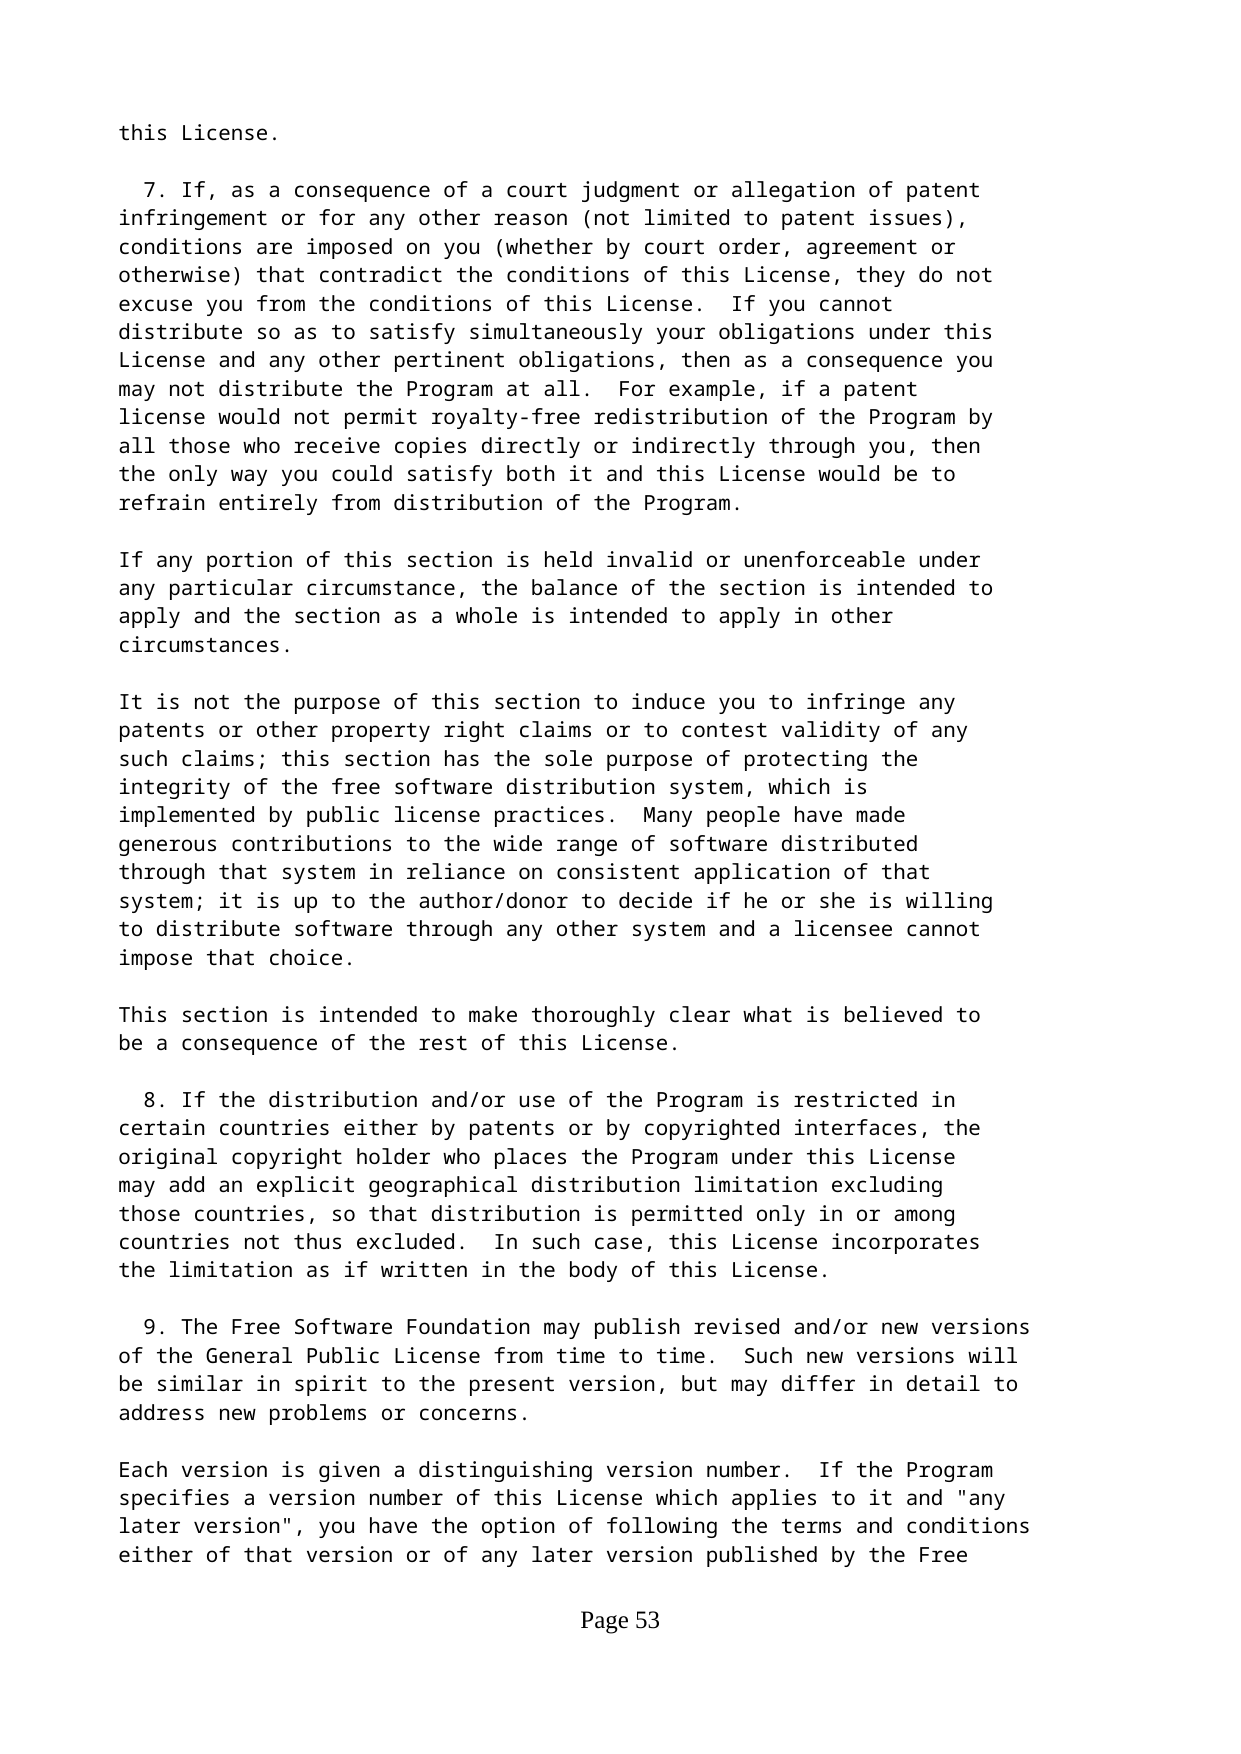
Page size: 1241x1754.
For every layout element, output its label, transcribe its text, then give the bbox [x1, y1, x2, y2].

text License and any other pertinent obligations, then as a consequence you [118, 346, 1122, 374]
text 7. If, as a consequence of a court judgment or allegation of patent [118, 175, 1122, 203]
text generous contributions to the wide range of software distributed [118, 829, 1122, 857]
text distribute so as to satisfy simultaneously your obligations under this [118, 317, 1122, 346]
text of the General Public License from time to time. Such new versions will [118, 1341, 1122, 1369]
text implemented by public license practices. Many people have made [118, 801, 1122, 829]
text conditions are imposed on you (whether by court order, agreement or [118, 232, 1122, 260]
text all those who receive copies directly or indirectly through you, then [118, 431, 1122, 459]
text integrity of the free software distribution system, which is [118, 772, 1122, 801]
text countries not thus excluded. In such case, this License incorporates [118, 1227, 1122, 1256]
text refrain entirely from distribution of the Program. [118, 488, 1122, 516]
text circumstances. [118, 630, 1122, 658]
text specifies a version number of this License which applies to it and "any [118, 1483, 1122, 1512]
text be a consequence of the rest of this License. [118, 1028, 1122, 1057]
text address new problems or concerns. [118, 1398, 1122, 1426]
text those countries, so that distribution is permitted only in or among [118, 1199, 1122, 1227]
text the limitation as if written in the body of this License. [118, 1256, 1122, 1284]
text may not distribute the Program at all. For example, if a patent [118, 374, 1122, 402]
text either of that version or of any later version published by the Free [118, 1540, 1122, 1568]
text It is not the purpose of this section to induce you to infringe any [118, 687, 1122, 715]
text otherwise) that contradict the conditions of this License, they do not [118, 260, 1122, 289]
text 8. If the distribution and/or use of the Program is restricted in [118, 1085, 1122, 1113]
text This section is intended to make thoroughly clear what is believed to [118, 1000, 1122, 1028]
text the only way you could satisfy both it and this License would be to [118, 459, 1122, 488]
text such claims; this section has the sole purpose of protecting the [118, 744, 1122, 772]
text Each version is given a distinguishing version number. If the Program [118, 1455, 1122, 1483]
text impose that choice. [118, 943, 1122, 971]
text any particular circumstance, the balance of the section is intended to [118, 573, 1122, 602]
text apply and the section as a whole is intended to apply in other [118, 602, 1122, 630]
text If any portion of this section is held invalid or unenforceable under [118, 545, 1122, 573]
text patents or other property right claims or to contest validity of any [118, 715, 1122, 744]
text this License. [118, 118, 1122, 147]
text later version", you have the option of following the terms and conditions [118, 1512, 1122, 1540]
text excuse you from the conditions of this License. If you cannot [118, 289, 1122, 317]
text certain countries either by patents or by copyrighted interfaces, the [118, 1113, 1122, 1142]
text to distribute software through any other system and a licensee cannot [118, 914, 1122, 943]
text 9. The Free Software Foundation may publish revised and/or new versions [118, 1312, 1122, 1341]
text license would not permit royalty-free redistribution of the Program by [118, 402, 1122, 431]
text original copyright holder who places the Program under this License [118, 1142, 1122, 1170]
text through that system in reliance on consistent application of that [118, 857, 1122, 886]
text system; it is up to the author/donor to decide if he or she is willing [118, 886, 1122, 914]
text may add an explicit geographical distribution limitation excluding [118, 1170, 1122, 1199]
text infringement or for any other reason (not limited to patent issues), [118, 203, 1122, 232]
text be similar in spirit to the present version, but may differ in detail to [118, 1369, 1122, 1398]
